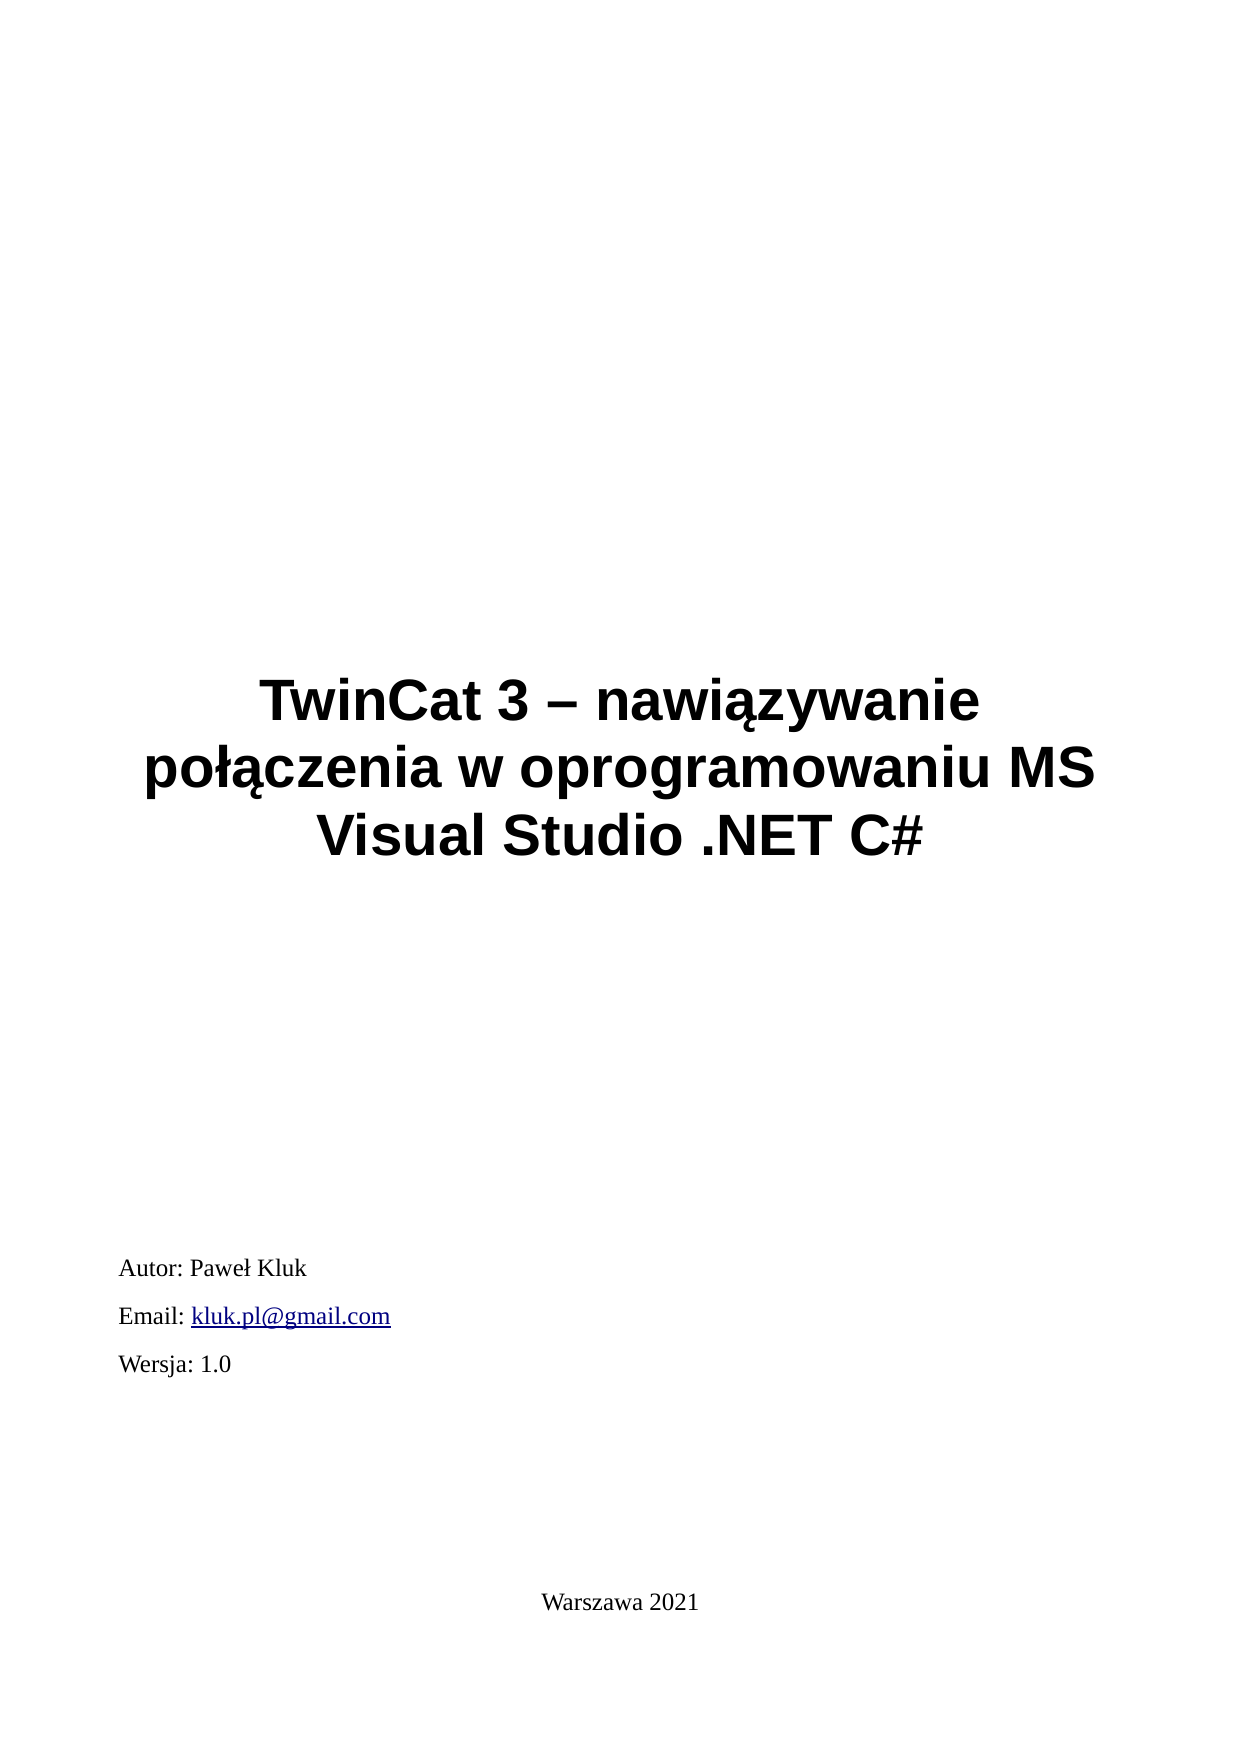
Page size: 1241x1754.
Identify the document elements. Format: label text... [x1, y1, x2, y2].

text Warszawa 2021 [118, 1587, 1122, 1616]
title TwinCat 3 – nawiązywanie połączenia w oprogramowaniu MS Visual Studio .NET C# [118, 666, 1122, 867]
text Email: kluk.pl@gmail.com [118, 1301, 1122, 1330]
text Autor: Paweł Kluk [118, 1253, 1122, 1282]
text Wersja: 1.0 [118, 1349, 1122, 1377]
